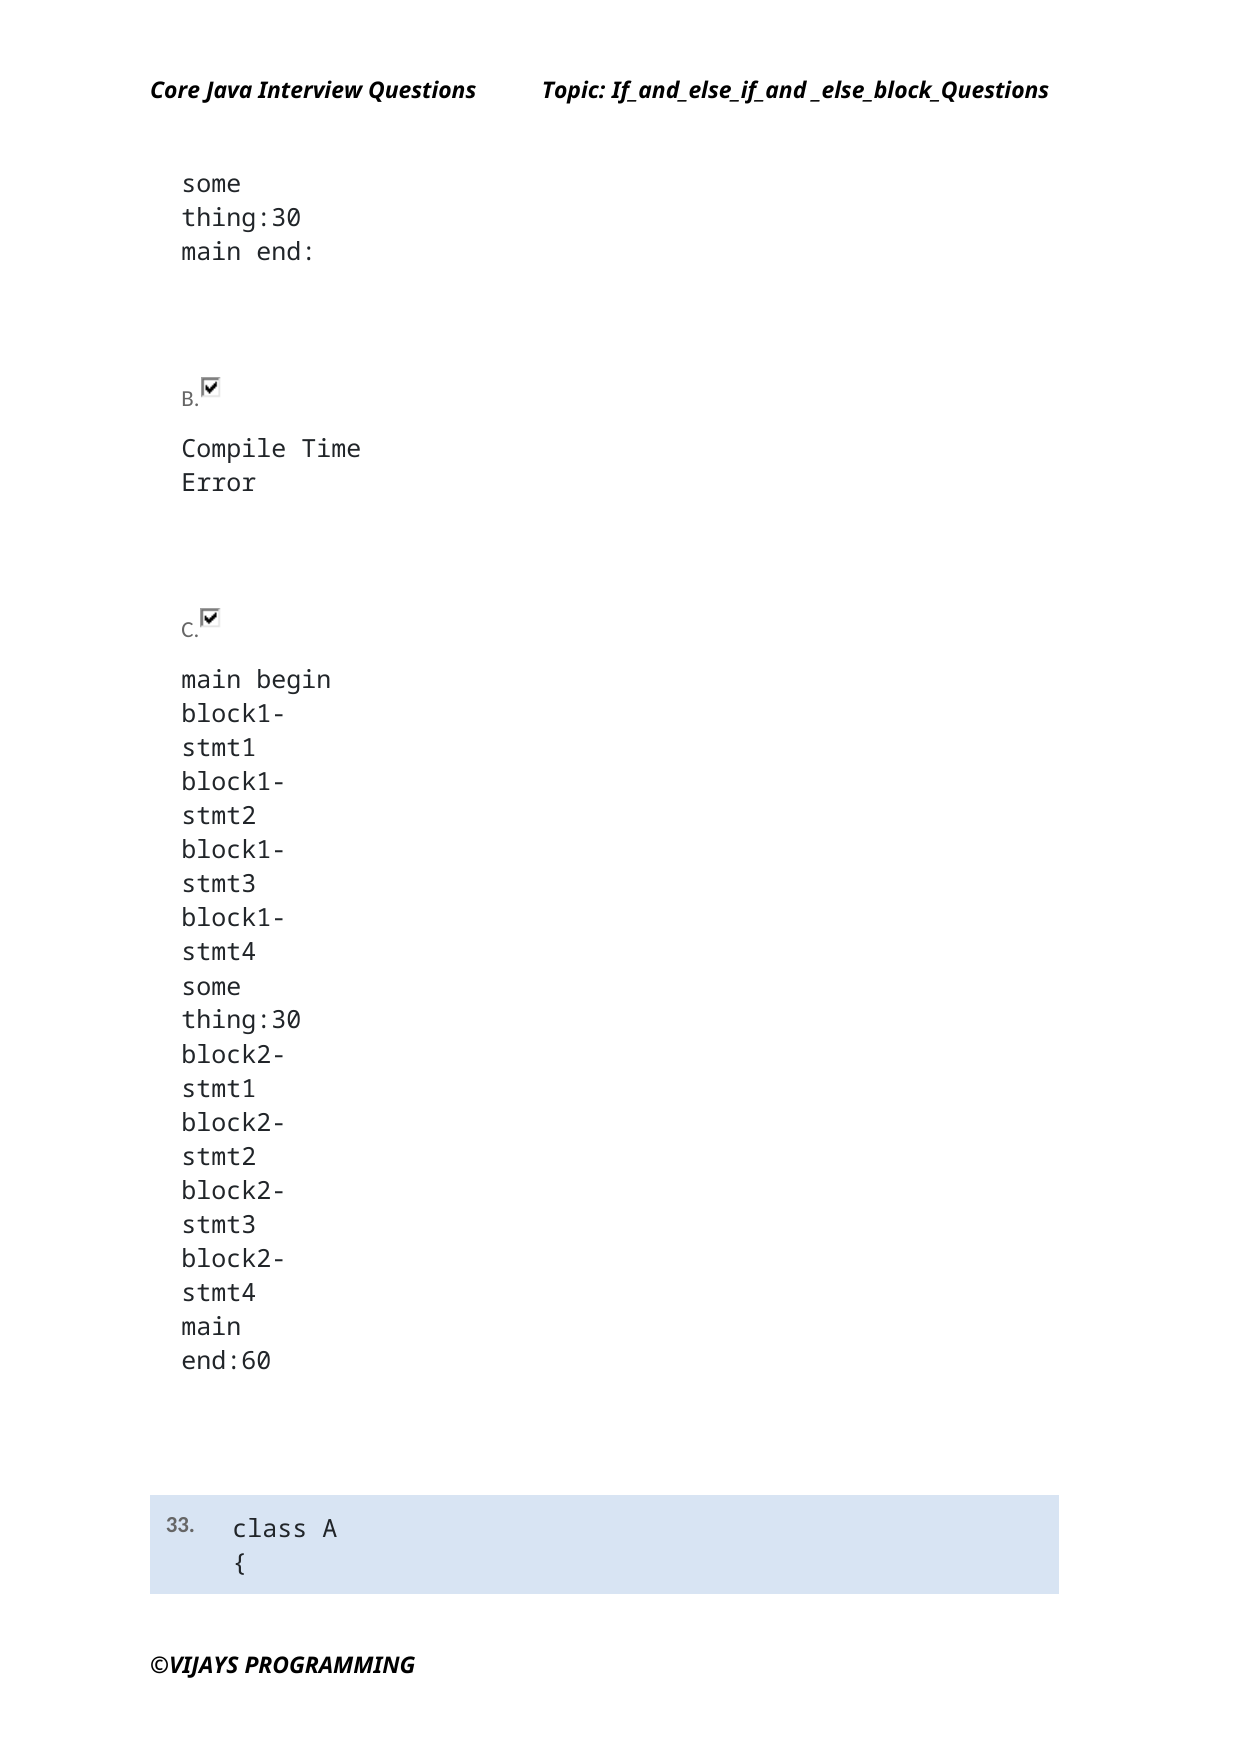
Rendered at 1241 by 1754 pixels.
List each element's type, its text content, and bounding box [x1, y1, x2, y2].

table_header C. main begin block1-stmt1 block1-stmt2 block1-stmt3 block1-stmt4 some thing:30 block2-stmt1 block2-stmt2 block2-stmt3 block2-stmt4 main end:60 [181, 601, 360, 1479]
table_header class A { [216, 1495, 1059, 1594]
table_header some thing:30 main end: [181, 166, 360, 370]
table_header [1059, 1495, 1090, 1594]
table_cell [150, 150, 1090, 1495]
table_header 33. [150, 1495, 216, 1594]
table_header B. Compile Time Error [181, 370, 442, 601]
